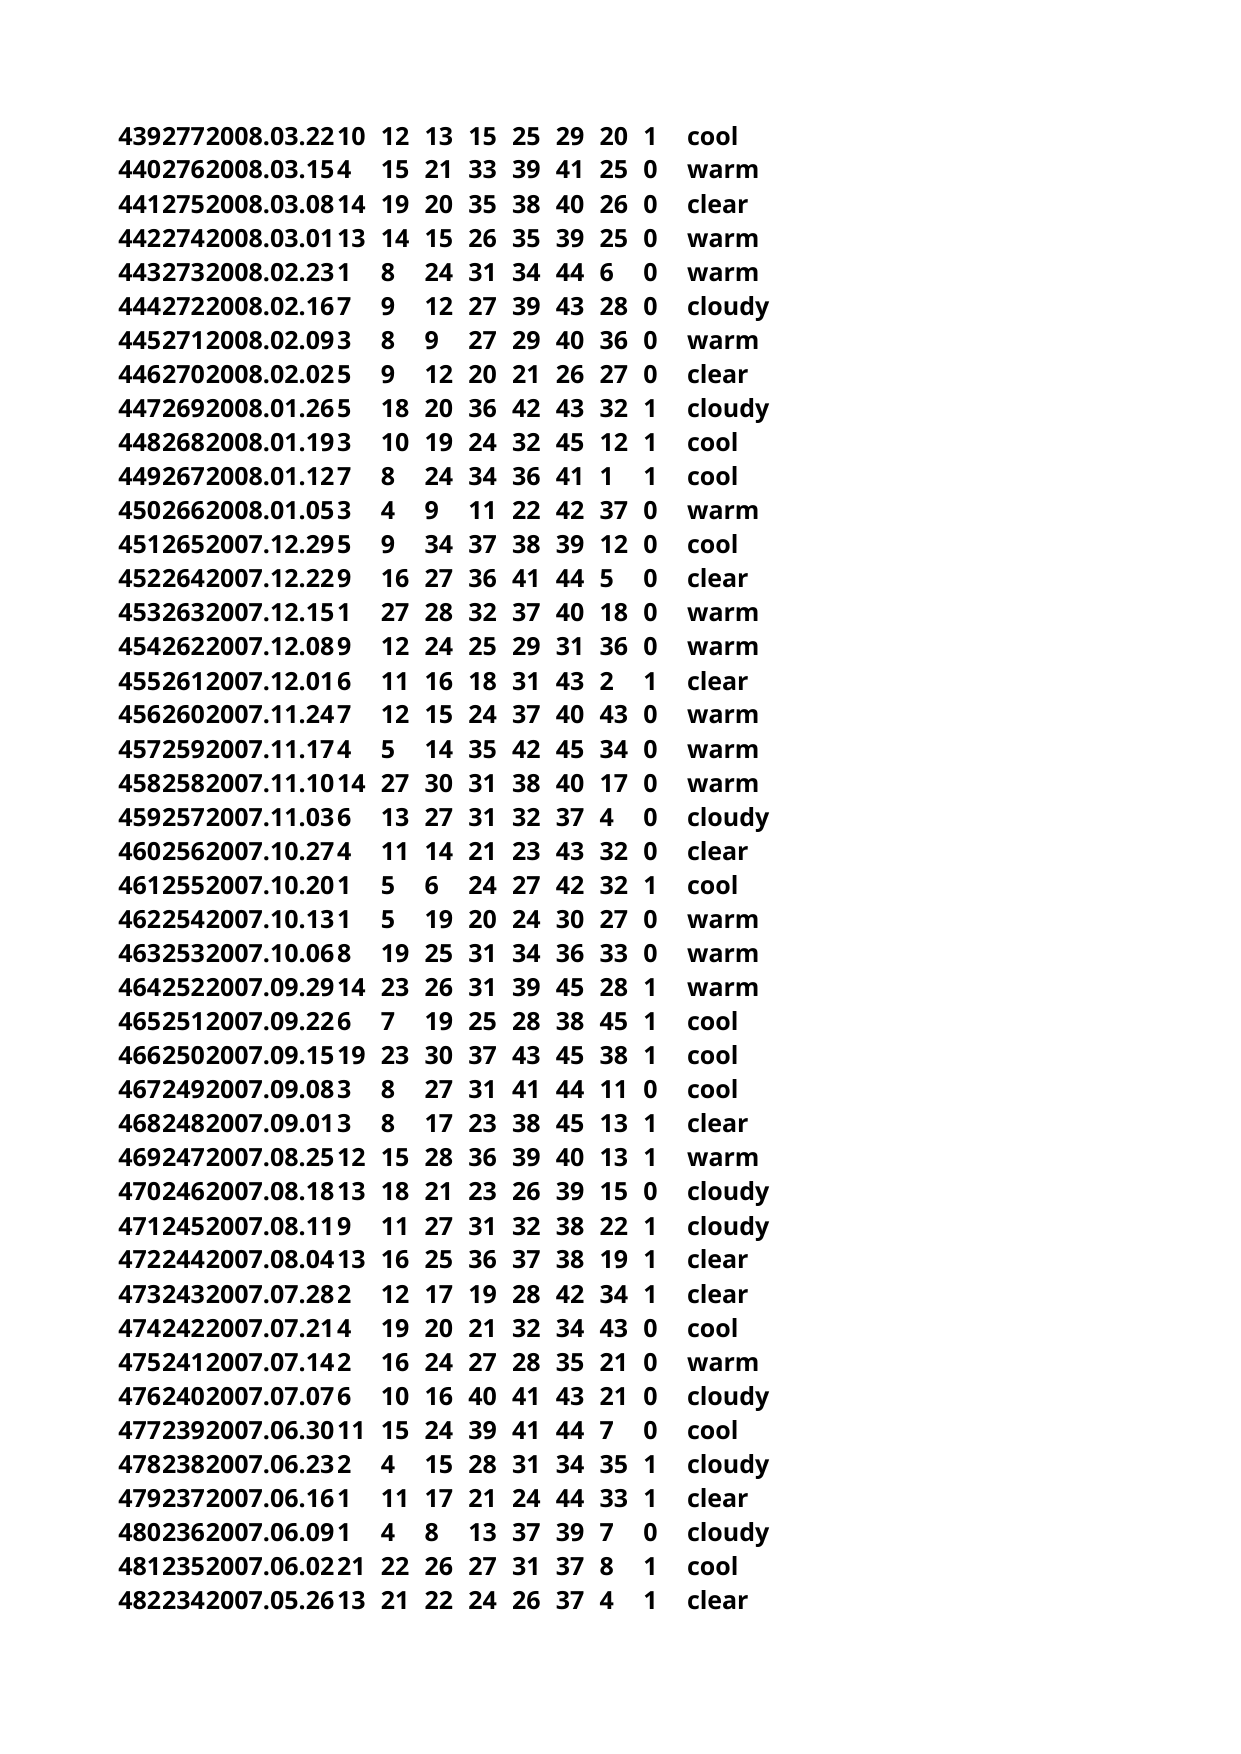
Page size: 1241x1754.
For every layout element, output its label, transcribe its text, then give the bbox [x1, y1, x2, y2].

text 444 272 2008.02.16 7 9 12 27 39 43 28 0 cloudy [118, 288, 1122, 322]
text 453 263 2007.12.15 1 27 28 32 37 40 18 0 warm [118, 595, 1122, 629]
text 449 267 2008.01.12 7 8 24 34 36 41 1 1 cool [118, 459, 1122, 493]
text 441 275 2008.03.08 14 19 20 35 38 40 26 0 clear [118, 186, 1122, 220]
text 475 241 2007.07.14 2 16 24 27 28 35 21 0 warm [118, 1344, 1122, 1378]
text 466 250 2007.09.15 19 23 30 37 43 45 38 1 cool [118, 1038, 1122, 1072]
text 461 255 2007.10.20 1 5 6 24 27 42 32 1 cool [118, 867, 1122, 902]
text 478 238 2007.06.23 2 4 15 28 31 34 35 1 cloudy [118, 1447, 1122, 1481]
text 465 251 2007.09.22 6 7 19 25 28 38 45 1 cool [118, 1004, 1122, 1038]
text 451 265 2007.12.29 5 9 34 37 38 39 12 0 cool [118, 527, 1122, 561]
text 474 242 2007.07.21 4 19 20 21 32 34 43 0 cool [118, 1310, 1122, 1344]
text 450 266 2008.01.05 3 4 9 11 22 42 37 0 warm [118, 493, 1122, 527]
text 455 261 2007.12.01 6 11 16 18 31 43 2 1 clear [118, 663, 1122, 697]
text 468 248 2007.09.01 3 8 17 23 38 45 13 1 clear [118, 1106, 1122, 1140]
text 464 252 2007.09.29 14 23 26 31 39 45 28 1 warm [118, 970, 1122, 1004]
text 480 236 2007.06.09 1 4 8 13 37 39 7 0 cloudy [118, 1515, 1122, 1549]
text 439 277 2008.03.22 10 12 13 15 25 29 20 1 cool [118, 118, 1122, 152]
text 448 268 2008.01.19 3 10 19 24 32 45 12 1 cool [118, 425, 1122, 459]
text 482 234 2007.05.26 13 21 22 24 26 37 4 1 clear [118, 1583, 1122, 1617]
text 458 258 2007.11.10 14 27 30 31 38 40 17 0 warm [118, 765, 1122, 799]
text 459 257 2007.11.03 6 13 27 31 32 37 4 0 cloudy [118, 799, 1122, 833]
text 472 244 2007.08.04 13 16 25 36 37 38 19 1 clear [118, 1242, 1122, 1276]
text 443 273 2008.02.23 1 8 24 31 34 44 6 0 warm [118, 254, 1122, 288]
text 469 247 2007.08.25 12 15 28 36 39 40 13 1 warm [118, 1140, 1122, 1174]
text 479 237 2007.06.16 1 11 17 21 24 44 33 1 clear [118, 1481, 1122, 1515]
text 473 243 2007.07.28 2 12 17 19 28 42 34 1 clear [118, 1276, 1122, 1310]
text 460 256 2007.10.27 4 11 14 21 23 43 32 0 clear [118, 833, 1122, 867]
text 481 235 2007.06.02 21 22 26 27 31 37 8 1 cool [118, 1549, 1122, 1583]
text 471 245 2007.08.11 9 11 27 31 32 38 22 1 cloudy [118, 1208, 1122, 1242]
text 467 249 2007.09.08 3 8 27 31 41 44 11 0 cool [118, 1072, 1122, 1106]
text 447 269 2008.01.26 5 18 20 36 42 43 32 1 cloudy [118, 391, 1122, 425]
text 462 254 2007.10.13 1 5 19 20 24 30 27 0 warm [118, 902, 1122, 936]
text 470 246 2007.08.18 13 18 21 23 26 39 15 0 cloudy [118, 1174, 1122, 1208]
text 440 276 2008.03.15 4 15 21 33 39 41 25 0 warm [118, 152, 1122, 186]
text 452 264 2007.12.22 9 16 27 36 41 44 5 0 clear [118, 561, 1122, 595]
text 454 262 2007.12.08 9 12 24 25 29 31 36 0 warm [118, 629, 1122, 663]
text 446 270 2008.02.02 5 9 12 20 21 26 27 0 clear [118, 357, 1122, 391]
text 476 240 2007.07.07 6 10 16 40 41 43 21 0 cloudy [118, 1378, 1122, 1412]
text 457 259 2007.11.17 4 5 14 35 42 45 34 0 warm [118, 731, 1122, 765]
text 442 274 2008.03.01 13 14 15 26 35 39 25 0 warm [118, 220, 1122, 254]
text 463 253 2007.10.06 8 19 25 31 34 36 33 0 warm [118, 936, 1122, 970]
text 456 260 2007.11.24 7 12 15 24 37 40 43 0 warm [118, 697, 1122, 731]
text 445 271 2008.02.09 3 8 9 27 29 40 36 0 warm [118, 322, 1122, 357]
text 477 239 2007.06.30 11 15 24 39 41 44 7 0 cool [118, 1412, 1122, 1447]
